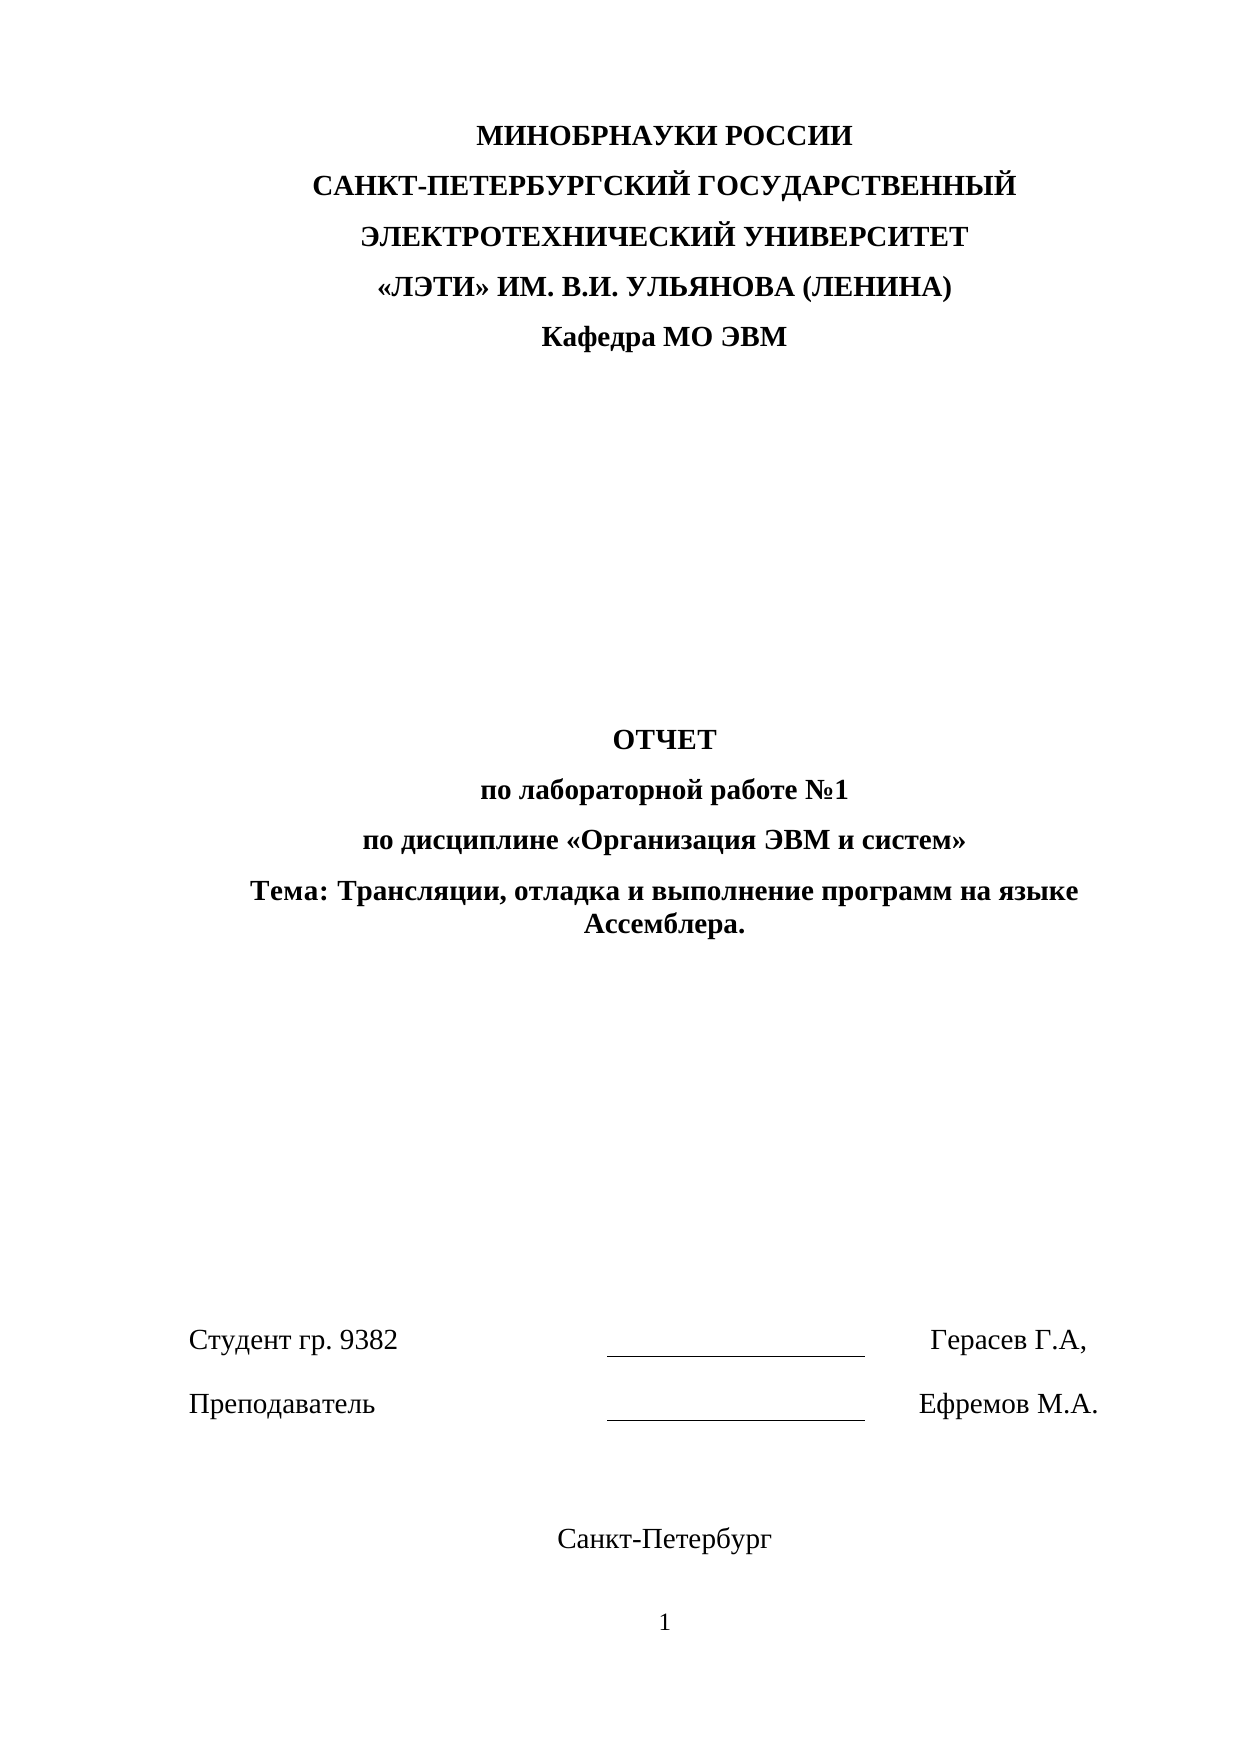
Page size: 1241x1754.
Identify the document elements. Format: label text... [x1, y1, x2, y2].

text МИНОБРНАУКИ РОССИИ [177, 118, 1152, 152]
text отчет [177, 722, 1152, 755]
table_header [607, 1292, 865, 1356]
table_cell Преподаватель [177, 1356, 607, 1420]
table_cell Ефремов М.А. [865, 1356, 1152, 1420]
text Санкт-Петербург [177, 1522, 1152, 1555]
subtitle Тема: Трансляции, отладка и выполнение программ на языке Ассемблера. [177, 873, 1152, 940]
text «ЛЭТИ» им. В.И. Ульянова (Ленина) [177, 269, 1152, 303]
table_header Герасев Г.А, [865, 1292, 1152, 1356]
table_header Студент гр. 9382 [177, 1292, 607, 1356]
text по лабораторной работе №1 [177, 772, 1152, 806]
text по дисциплине «Организация ЭВМ и систем» [177, 822, 1152, 856]
table_cell [607, 1357, 865, 1420]
text Санкт-Петербургский государственный [177, 168, 1152, 202]
text Кафедра МО ЭВМ [177, 319, 1152, 353]
text электротехнический университет [177, 219, 1152, 252]
